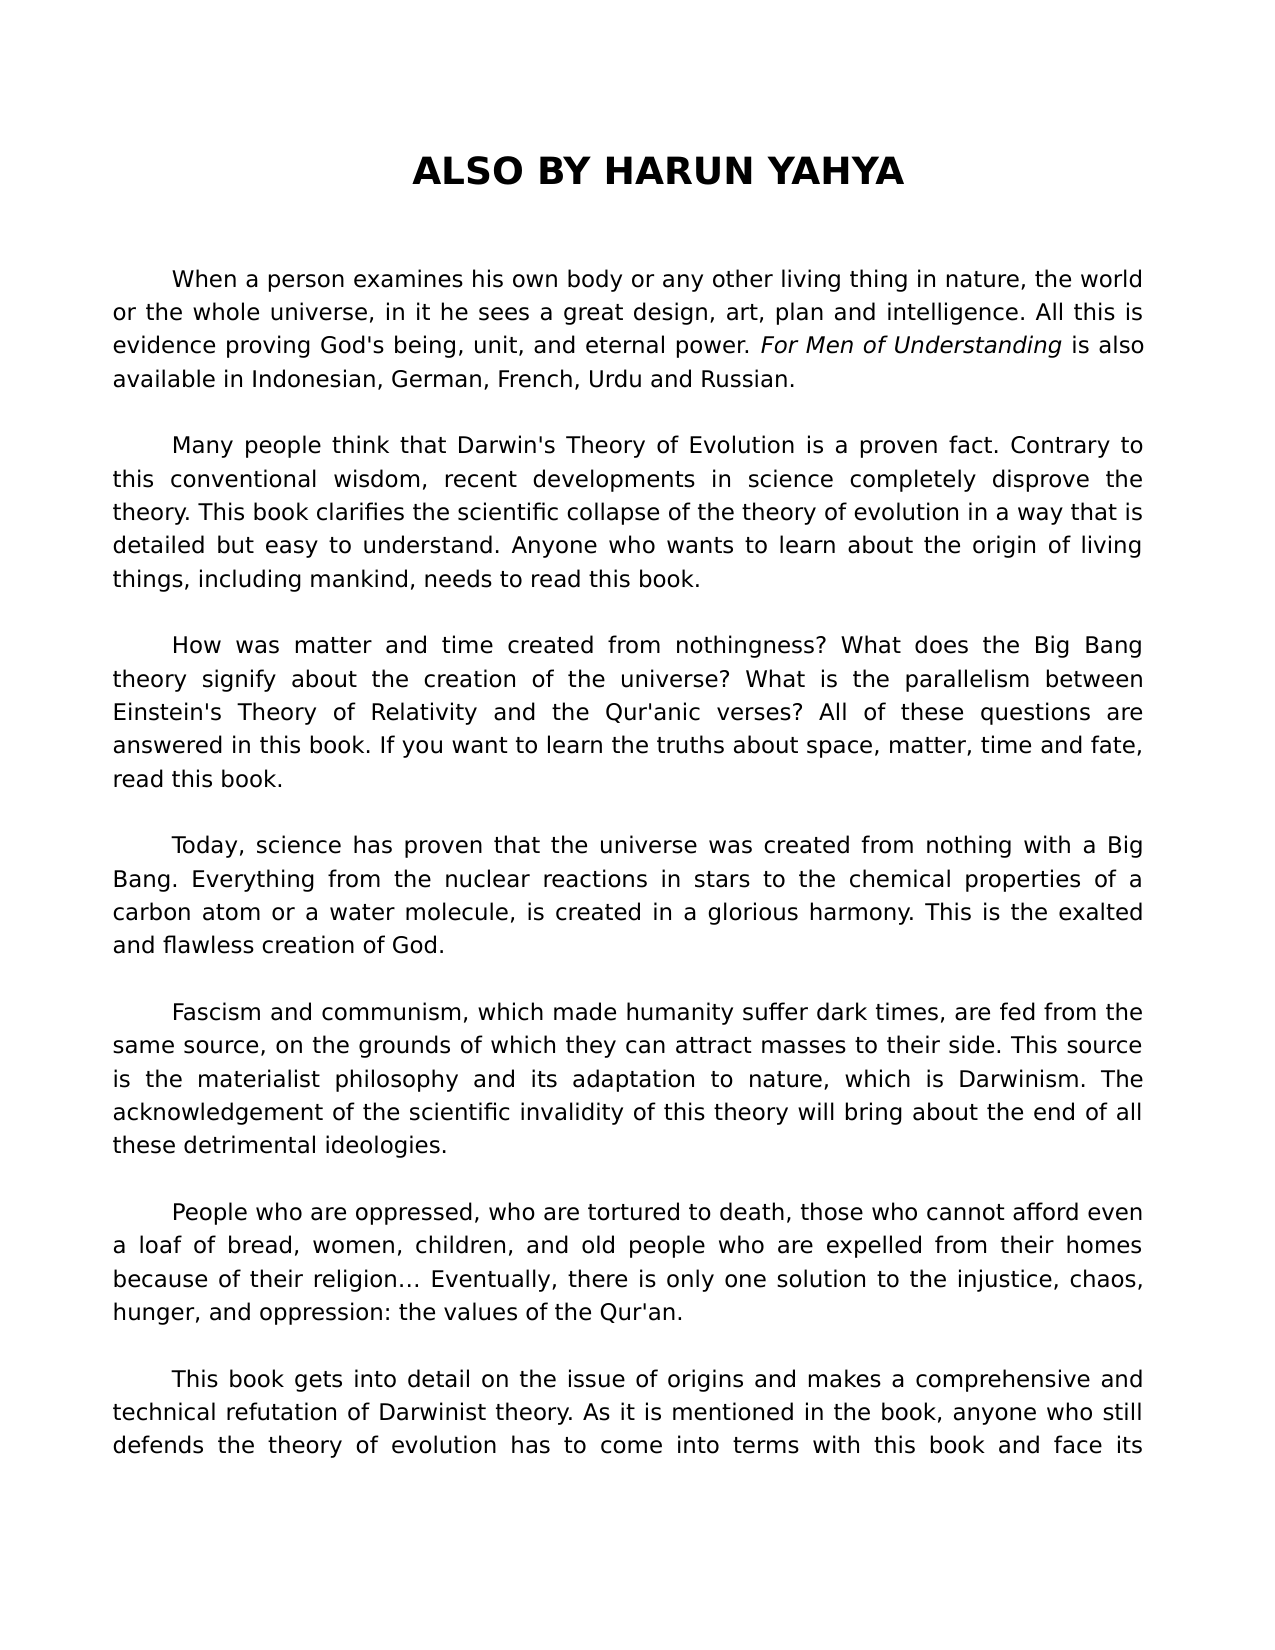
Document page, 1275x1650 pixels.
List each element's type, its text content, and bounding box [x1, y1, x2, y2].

text When a person examines his own body or any other living thing in nature, the world or the whole universe, in it he sees a great design, art, plan and intelligence. All this is evidence proving God's being, unit, and eternal power. For Men of Understanding is also available in Indonesian, German, French, Urdu and Russian. [112, 260, 1145, 394]
text How was matter and time created from nothingness? What does the Big Bang theory signify about the creation of the universe? What is the parallelism between Einstein's Theory of Relativity and the Qur'anic verses? All of these questions are answered in this book. If you want to learn the truths about space, matter, time and fate, read this book. [112, 627, 1145, 794]
text Many people think that Darwin's Theory of Evolution is a proven fact. Contrary to this conventional wisdom, recent developments in science completely disprove the theory. This book clarifies the scientific collapse of the theory of evolution in a way that is detailed but easy to understand. Anyone who wants to learn about the origin of living things, including mankind, needs to read this book. [112, 427, 1145, 594]
text Today, science has proven that the universe was created from nothing with a Big Bang. Everything from the nuclear reactions in stars to the chemical properties of a carbon atom or a water molecule, is created in a glorious harmony. This is the exalted and flawless creation of God. [112, 827, 1145, 960]
text This book gets into detail on the issue of origins and makes a comprehensive and technical refutation of Darwinist theory. As it is mentioned in the book, anyone who still defends the theory of evolution has to come into terms with this book and face its [112, 1360, 1145, 1460]
text People who are oppressed, who are tortured to death, those who cannot afford even a loaf of bread, women, children, and old people who are expelled from their homes because of their religion… Eventually, there is only one solution to the injustice, chaos, hunger, and oppression: the values of the Qur'an. [112, 1194, 1145, 1327]
text Fascism and communism, which made humanity suffer dark times, are fed from the same source, on the grounds of which they can attract masses to their side. This source is the materialist philosophy and its adaptation to nature, which is Darwinism. The acknowledgement of the scientific invalidity of this theory will bring about the end of all these detrimental ideologies. [112, 994, 1145, 1160]
text ALSO BY HARUN YAHYA [112, 150, 1145, 194]
